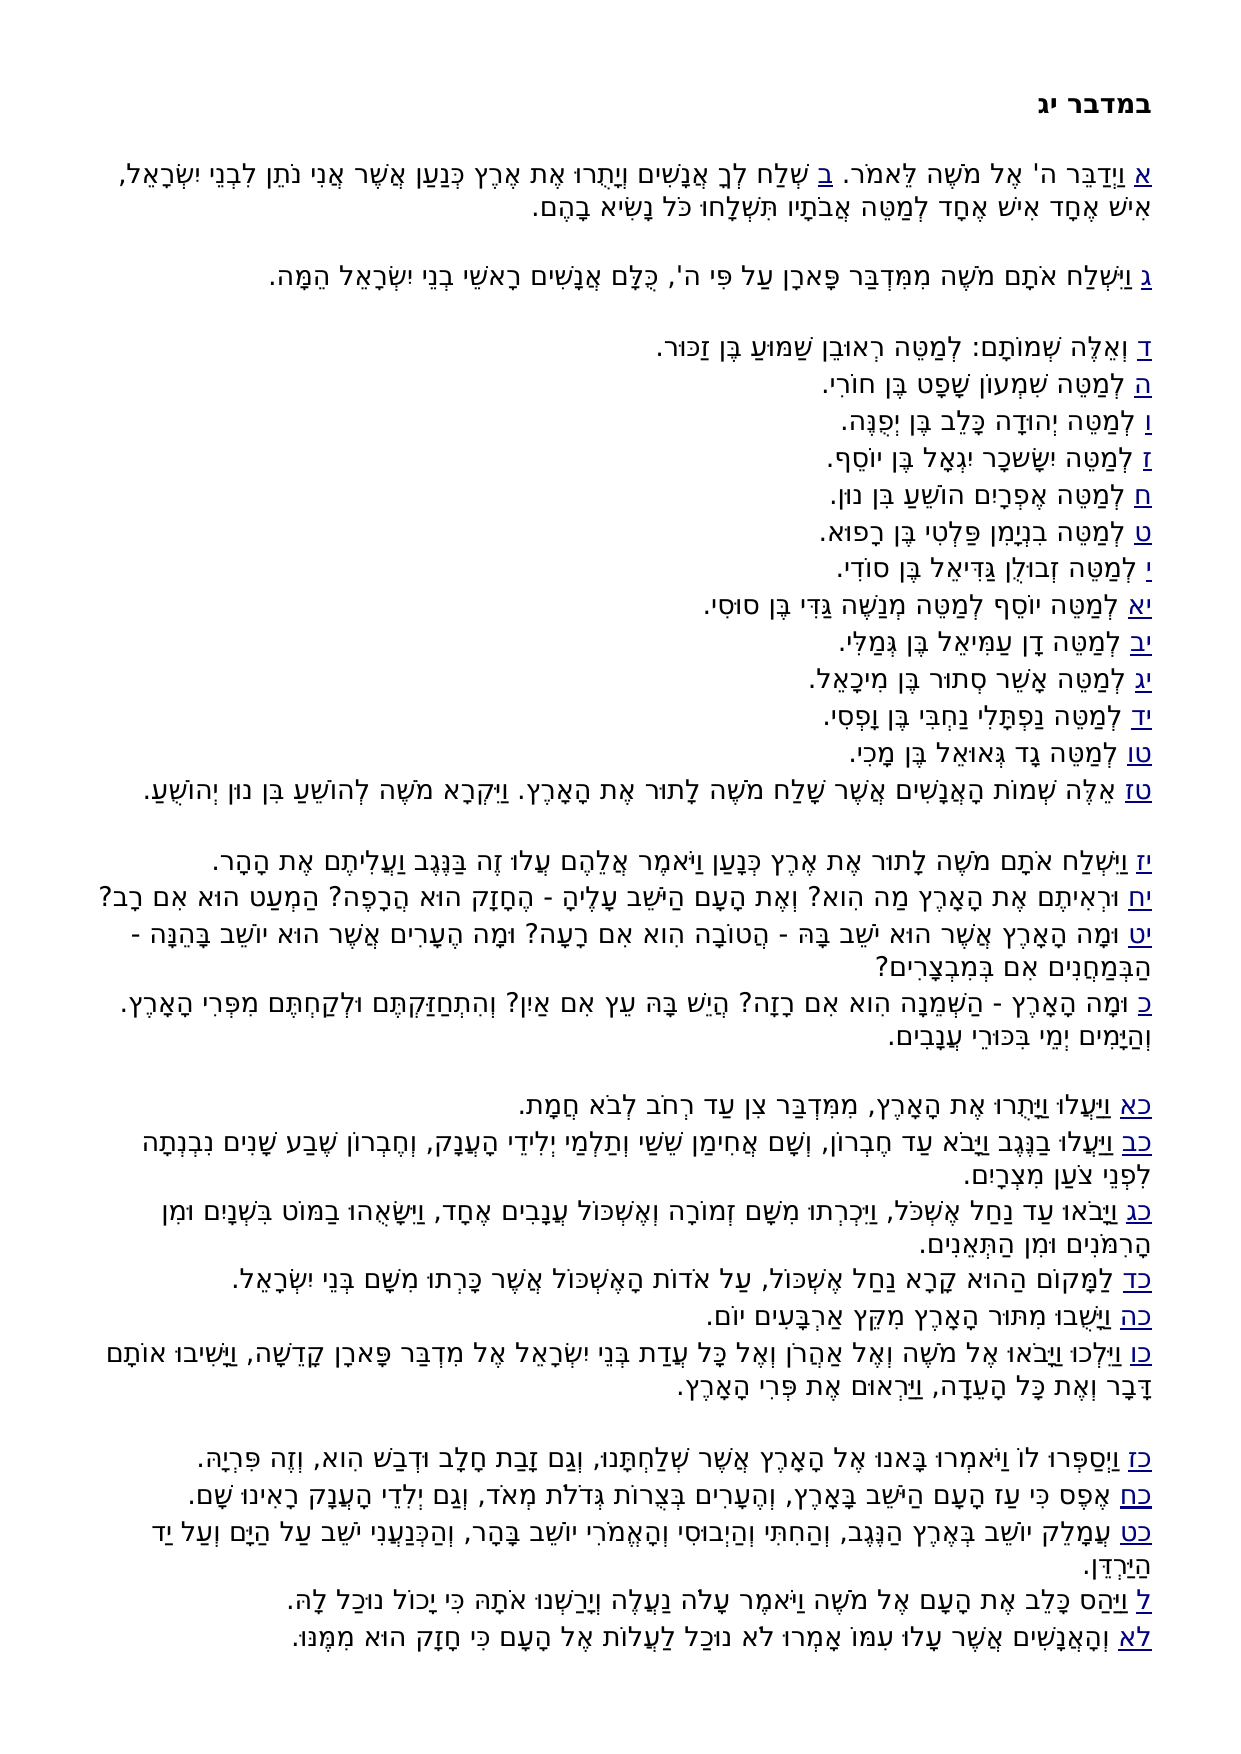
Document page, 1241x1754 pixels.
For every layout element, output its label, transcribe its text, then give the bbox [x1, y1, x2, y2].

text יז וַיִּשְׁלַח אֹתָם מֹשֶׁה לָתוּר אֶת אֶרֶץ כְּנָעַן וַיֹּאמֶר אֲלֵהֶם עֲלוּ זֶה בַּנֶּגֶב וַעֲלִיתֶם אֶת הָהָר. [88, 841, 1152, 878]
text כג וַיָּבֹאוּ עַד נַחַל אֶשְׁכֹּל, וַיִּכְרְתוּ מִשָּׁם זְמוֹרָה וְאֶשְׁכּוֹל עֲנָבִים אֶחָד, וַיִּשָּׂאֻהוּ בַמּוֹט בִּשְׁנָיִם וּמִן הָרִמֹּנִים וּמִן הַתְּאֵנִים. [88, 1191, 1152, 1259]
text כו וַיֵּלְכוּ וַיָּבֹאוּ אֶל מֹשֶׁה וְאֶל אַהֲרֹן וְאֶל כָּל עֲדַת בְּנֵי יִשְׂרָאֵל אֶל מִדְבַּר פָּארָן קָדֵשָׁה, וַיָּשִׁיבוּ אוֹתָם דָּבָר וְאֶת כָּל הָעֵדָה, וַיַּרְאוּם אֶת פְּרִי הָאָרֶץ. [88, 1333, 1152, 1402]
text כ וּמָה הָאָרֶץ - הַשְּׁמֵנָה הִוא אִם רָזָה? הֲיֵשׁ בָּהּ עֵץ אִם אַיִן? וְהִתְחַזַּקְתֶּם וּלְקַחְתֶּם מִפְּרִי הָאָרֶץ. וְהַיָּמִים יְמֵי בִּכּוּרֵי עֲנָבִים. [88, 983, 1152, 1052]
text יא לְמַטֵּה יוֹסֵף לְמַטֵּה מְנַשֶּׁה גַּדִּי בֶּן סוּסִי. [88, 586, 1152, 623]
text ה לְמַטֵּה שִׁמְעוֹן שָׁפָט בֶּן חוֹרִי. [88, 364, 1152, 401]
text יט וּמָה הָאָרֶץ אֲשֶׁר הוּא יֹשֵׁב בָּהּ - הֲטוֹבָה הִוא אִם רָעָה? וּמָה הֶעָרִים אֲשֶׁר הוּא יוֹשֵׁב בָּהֵנָּה - הַבְּמַחֲנִים אִם בְּמִבְצָרִים? [88, 915, 1152, 983]
text יח וּרְאִיתֶם אֶת הָאָרֶץ מַה הִוא? וְאֶת הָעָם הַיֹּשֵׁב עָלֶיהָ - הֶחָזָק הוּא הֲרָפֶה? הַמְעַט הוּא אִם רָב? [88, 878, 1152, 915]
text כד לַמָּקוֹם הַהוּא קָרָא נַחַל אֶשְׁכּוֹל, עַל אֹדוֹת הָאֶשְׁכּוֹל אֲשֶׁר כָּרְתוּ מִשָּׁם בְּנֵי יִשְׂרָאֵל. [88, 1259, 1152, 1296]
text יד לְמַטֵּה נַפְתָּלִי נַחְבִּי בֶּן וָפְסִי. [88, 696, 1152, 733]
text טו לְמַטֵּה גָד גְּאוּאֵל בֶּן מָכִי. [88, 733, 1152, 770]
text ד וְאֵלֶּה שְׁמוֹתָם: לְמַטֵּה רְאוּבֵן שַׁמּוּעַ בֶּן זַכּוּר. [88, 328, 1152, 364]
text כז וַיְסַפְּרוּ לוֹ וַיֹּאמְרוּ בָּאנוּ אֶל הָאָרֶץ אֲשֶׁר שְׁלַחְתָּנוּ, וְגַם זָבַת חָלָב וּדְבַשׁ הִוא, וְזֶה פִּרְיָהּ. [88, 1438, 1152, 1475]
text ו לְמַטֵּה יְהוּדָה כָּלֵב בֶּן יְפֻנֶּה. [88, 401, 1152, 438]
text ט לְמַטֵּה בִנְיָמִן פַּלְטִי בֶּן רָפוּא. [88, 512, 1152, 549]
text ז לְמַטֵּה יִשָּׂשכָר יִגְאָל בֶּן יוֹסֵף. [88, 438, 1152, 475]
text במדבר יג [88, 88, 1152, 120]
text א וַיְדַבֵּר ה' אֶל מֹשֶׁה לֵּאמֹר. ב שְׁלַח לְךָ אֲנָשִׁים וְיָתֻרוּ אֶת אֶרֶץ כְּנַעַן אֲשֶׁר אֲנִי נֹתֵן לִבְנֵי יִשְׂרָאֵל, אִישׁ אֶחָד אִישׁ אֶחָד לְמַטֵּה אֲבֹתָיו תִּשְׁלָחוּ כֹּל נָשִׂיא בָהֶם. [88, 154, 1152, 223]
text כא וַיַּעֲלוּ וַיָּתֻרוּ אֶת הָאָרֶץ, מִמִּדְבַּר צִן עַד רְחֹב לְבֹא חֲמָת. [88, 1086, 1152, 1123]
text כח אֶפֶס כִּי עַז הָעָם הַיֹּשֵׁב בָּאָרֶץ, וְהֶעָרִים בְּצֻרוֹת גְּדֹלֹת מְאֹד, וְגַם יְלִדֵי הָעֲנָק רָאִינוּ שָׁם. [88, 1475, 1152, 1512]
text יב לְמַטֵּה דָן עַמִּיאֵל בֶּן גְּמַלִּי. [88, 623, 1152, 659]
text לא וְהָאֲנָשִׁים אֲשֶׁר עָלוּ עִמּוֹ אָמְרוּ לֹא נוּכַל לַעֲלוֹת אֶל הָעָם כִּי חָזָק הוּא מִמֶּנּוּ. [88, 1618, 1152, 1654]
text ל וַיַּהַס כָּלֵב אֶת הָעָם אֶל מֹשֶׁה וַיֹּאמֶר עָלֹה נַעֲלֶה וְיָרַשְׁנוּ אֹתָהּ כִּי יָכוֹל נוּכַל לָהּ. [88, 1581, 1152, 1618]
text כב וַיַּעֲלוּ בַנֶּגֶב וַיָּבֹא עַד חֶבְרוֹן, וְשָׁם אֲחִימַן שֵׁשַׁי וְתַלְמַי יְלִידֵי הָעֲנָק, וְחֶבְרוֹן שֶׁבַע שָׁנִים נִבְנְתָה לִפְנֵי צֹעַן מִצְרָיִם. [88, 1123, 1152, 1191]
text ג וַיִּשְׁלַח אֹתָם מֹשֶׁה מִמִּדְבַּר פָּארָן עַל פִּי ה', כֻּלָּם אֲנָשִׁים רָאשֵׁי בְנֵי יִשְׂרָאֵל הֵמָּה. [88, 257, 1152, 293]
text כט עֲמָלֵק יוֹשֵׁב בְּאֶרֶץ הַנֶּגֶב, וְהַחִתִּי וְהַיְבוּסִי וְהָאֱמֹרִי יוֹשֵׁב בָּהָר, וְהַכְּנַעֲנִי יֹשֵׁב עַל הַיָּם וְעַל יַד הַיַּרְדֵּן. [88, 1512, 1152, 1581]
text י לְמַטֵּה זְבוּלֻן גַּדִּיאֵל בֶּן סוֹדִי. [88, 549, 1152, 586]
text כה וַיָּשֻׁבוּ מִתּוּר הָאָרֶץ מִקֵּץ אַרְבָּעִים יוֹם. [88, 1296, 1152, 1333]
text טז אֵלֶּה שְׁמוֹת הָאֲנָשִׁים אֲשֶׁר שָׁלַח מֹשֶׁה לָתוּר אֶת הָאָרֶץ. וַיִּקְרָא מֹשֶׁה לְהוֹשֵׁעַ בִּן נוּן יְהוֹשֻׁעַ. [88, 770, 1152, 807]
text יג לְמַטֵּה אָשֵׁר סְתוּר בֶּן מִיכָאֵל. [88, 659, 1152, 696]
text ח לְמַטֵּה אֶפְרָיִם הוֹשֵׁעַ בִּן נוּן. [88, 475, 1152, 512]
